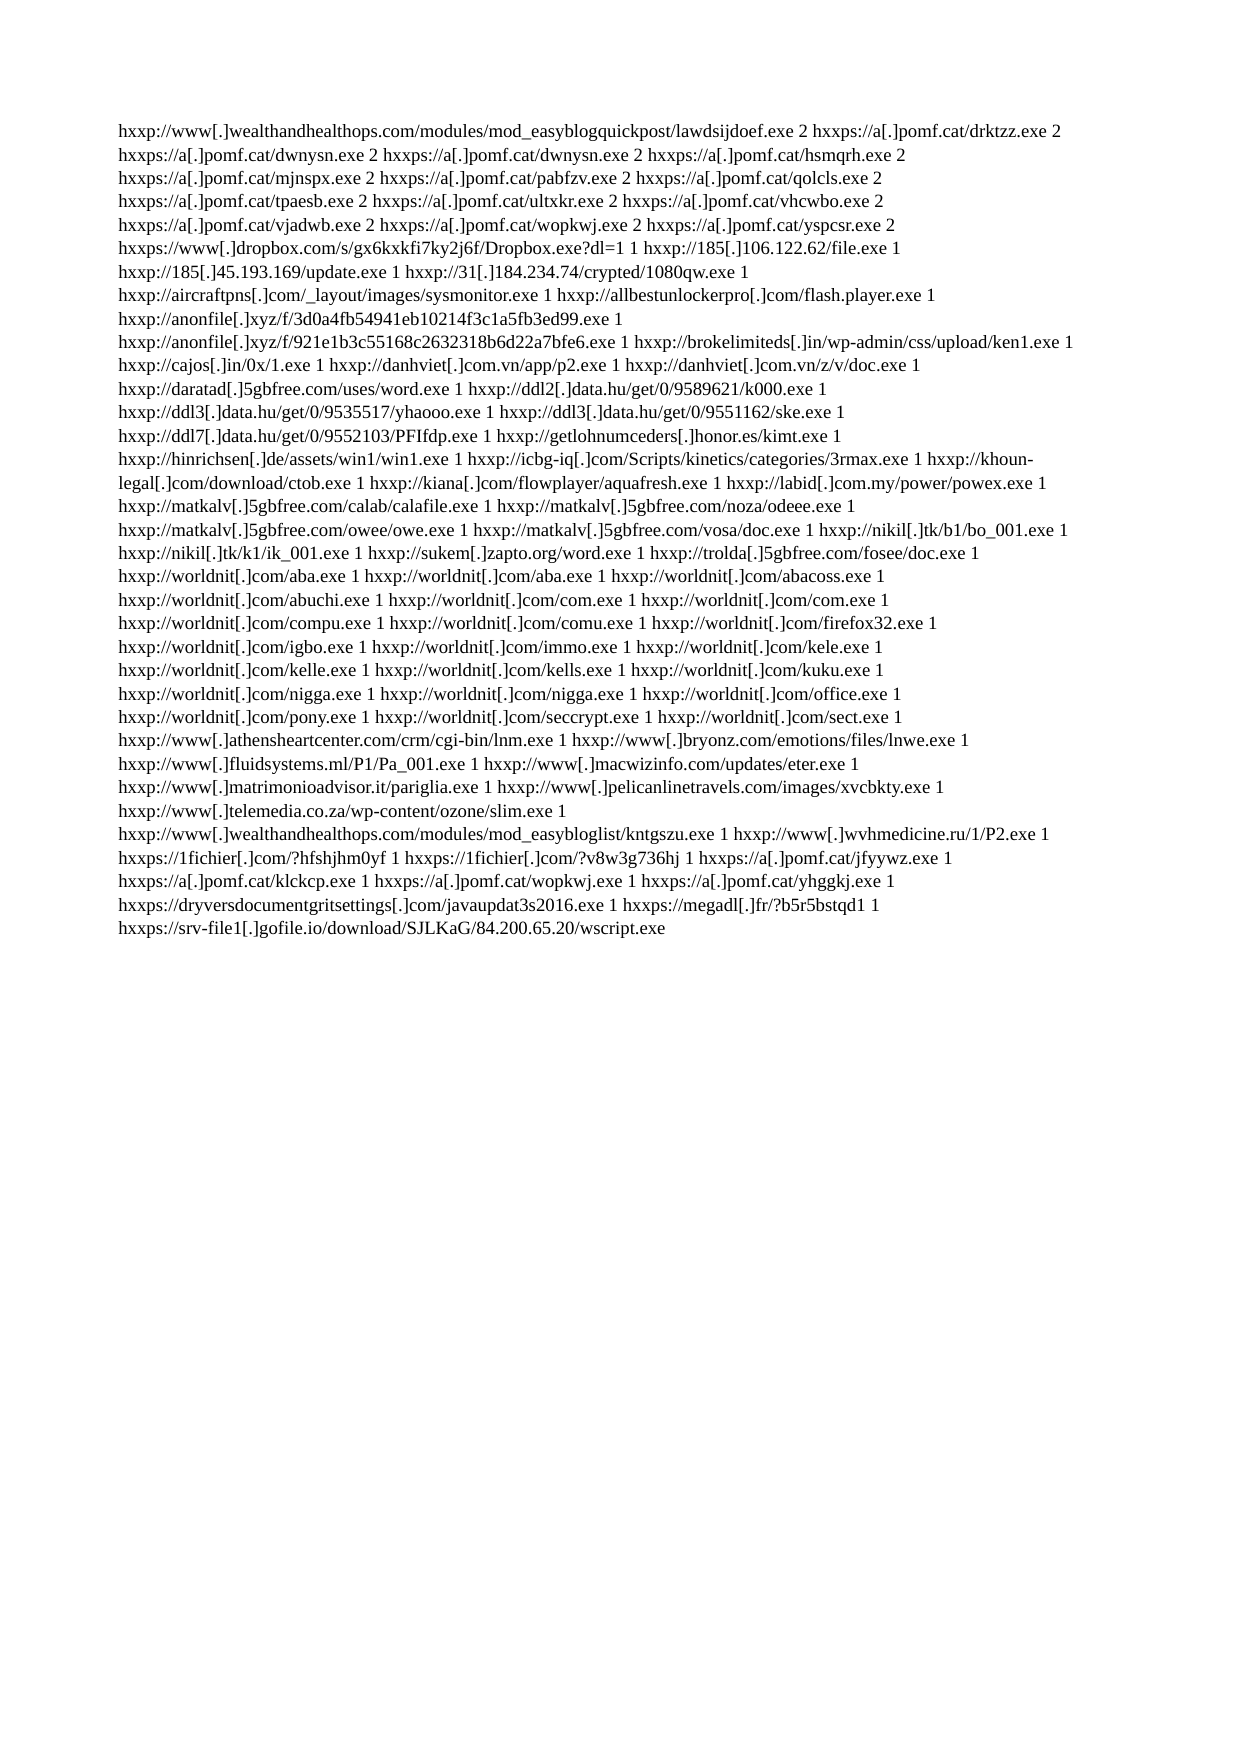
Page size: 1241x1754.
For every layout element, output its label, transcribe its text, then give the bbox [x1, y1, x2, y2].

text hxxp://www[.]wealthandhealthops.com/modules/mod_easyblogquickpost/lawdsijdoef.exe 2 hxxps://a[.]pomf.cat/drktzz.exe 2 hxxps://a[.]pomf.cat/dwnysn.exe 2 hxxps://a[.]pomf.cat/dwnysn.exe 2 hxxps://a[.]pomf.cat/hsmqrh.exe 2 hxxps://a[.]pomf.cat/mjnspx.exe 2 hxxps://a[.]pomf.cat/pabfzv.exe 2 hxxps://a[.]pomf.cat/qolcls.exe 2 hxxps://a[.]pomf.cat/tpaesb.exe 2 hxxps://a[.]pomf.cat/ultxkr.exe 2 hxxps://a[.]pomf.cat/vhcwbo.exe 2 hxxps://a[.]pomf.cat/vjadwb.exe 2 hxxps://a[.]pomf.cat/wopkwj.exe 2 hxxps://a[.]pomf.cat/yspcsr.exe 2 hxxps://www[.]dropbox.com/s/gx6kxkfi7ky2j6f/Dropbox.exe?dl=1 1 hxxp://185[.]106.122.62/file.exe 1 hxxp://185[.]45.193.169/update.exe 1 hxxp://31[.]184.234.74/crypted/1080qw.exe 1 hxxp://aircraftpns[.]com/_layout/images/sysmonitor.exe 1 hxxp://allbestunlockerpro[.]com/flash.player.exe 1 hxxp://anonfile[.]xyz/f/3d0a4fb54941eb10214f3c1a5fb3ed99.exe 1 hxxp://anonfile[.]xyz/f/921e1b3c55168c2632318b6d22a7bfe6.exe 1 hxxp://brokelimiteds[.]in/wp-admin/css/upload/ken1.exe 1 hxxp://cajos[.]in/0x/1.exe 1 hxxp://danhviet[.]com.vn/app/p2.exe 1 hxxp://danhviet[.]com.vn/z/v/doc.exe 1 hxxp://daratad[.]5gbfree.com/uses/word.exe 1 hxxp://ddl2[.]data.hu/get/0/9589621/k000.exe 1 hxxp://ddl3[.]data.hu/get/0/9535517/yhaooo.exe 1 hxxp://ddl3[.]data.hu/get/0/9551162/ske.exe 1 hxxp://ddl7[.]data.hu/get/0/9552103/PFIfdp.exe 1 hxxp://getlohnumceders[.]honor.es/kimt.exe 1 hxxp://hinrichsen[.]de/assets/win1/win1.exe 1 hxxp://icbg-iq[.]com/Scripts/kinetics/categories/3rmax.exe 1 hxxp://khoun-legal[.]com/download/ctob.exe 1 hxxp://kiana[.]com/flowplayer/aquafresh.exe 1 hxxp://labid[.]com.my/power/powex.exe 1 hxxp://matkalv[.]5gbfree.com/calab/calafile.exe 1 hxxp://matkalv[.]5gbfree.com/noza/odeee.exe 1 hxxp://matkalv[.]5gbfree.com/owee/owe.exe 1 hxxp://matkalv[.]5gbfree.com/vosa/doc.exe 1 hxxp://nikil[.]tk/b1/bo_001.exe 1 hxxp://nikil[.]tk/k1/ik_001.exe 1 hxxp://sukem[.]zapto.org/word.exe 1 hxxp://trolda[.]5gbfree.com/fosee/doc.exe 1 hxxp://worldnit[.]com/aba.exe 1 hxxp://worldnit[.]com/aba.exe 1 hxxp://worldnit[.]com/abacoss.exe 1 hxxp://worldnit[.]com/abuchi.exe 1 hxxp://worldnit[.]com/com.exe 1 hxxp://worldnit[.]com/com.exe 1 hxxp://worldnit[.]com/compu.exe 1 hxxp://worldnit[.]com/comu.exe 1 hxxp://worldnit[.]com/firefox32.exe 1 hxxp://worldnit[.]com/igbo.exe 1 hxxp://worldnit[.]com/immo.exe 1 hxxp://worldnit[.]com/kele.exe 1 hxxp://worldnit[.]com/kelle.exe 1 hxxp://worldnit[.]com/kells.exe 1 hxxp://worldnit[.]com/kuku.exe 1 hxxp://worldnit[.]com/nigga.exe 1 hxxp://worldnit[.]com/nigga.exe 1 hxxp://worldnit[.]com/office.exe 1 hxxp://worldnit[.]com/pony.exe 1 hxxp://worldnit[.]com/seccrypt.exe 1 hxxp://worldnit[.]com/sect.exe 1 hxxp://www[.]athensheartcenter.com/crm/cgi-bin/lnm.exe 1 hxxp://www[.]bryonz.com/emotions/files/lnwe.exe 1 hxxp://www[.]fluidsystems.ml/P1/Pa_001.exe 1 hxxp://www[.]macwizinfo.com/updates/eter.exe 1 hxxp://www[.]matrimonioadvisor.it/pariglia.exe 1 hxxp://www[.]pelicanlinetravels.com/images/xvcbkty.exe 1 hxxp://www[.]telemedia.co.za/wp-content/ozone/slim.exe 1 hxxp://www[.]wealthandhealthops.com/modules/mod_easybloglist/kntgszu.exe 1 hxxp://www[.]wvhmedicine.ru/1/P2.exe 1 hxxps://1fichier[.]com/?hfshjhm0yf 1 hxxps://1fichier[.]com/?v8w3g736hj 1 hxxps://a[.]pomf.cat/jfyywz.exe 1 hxxps://a[.]pomf.cat/klckcp.exe 1 hxxps://a[.]pomf.cat/wopkwj.exe 1 hxxps://a[.]pomf.cat/yhggkj.exe 1 hxxps://dryversdocumentgritsettings[.]com/javaupdat3s2016.exe 1 hxxps://megadl[.]fr/?b5r5bstqd1 1 hxxps://srv-file1[.]gofile.io/download/SJLKaG/84.200.65.20/wscript.exe [118, 118, 1122, 938]
